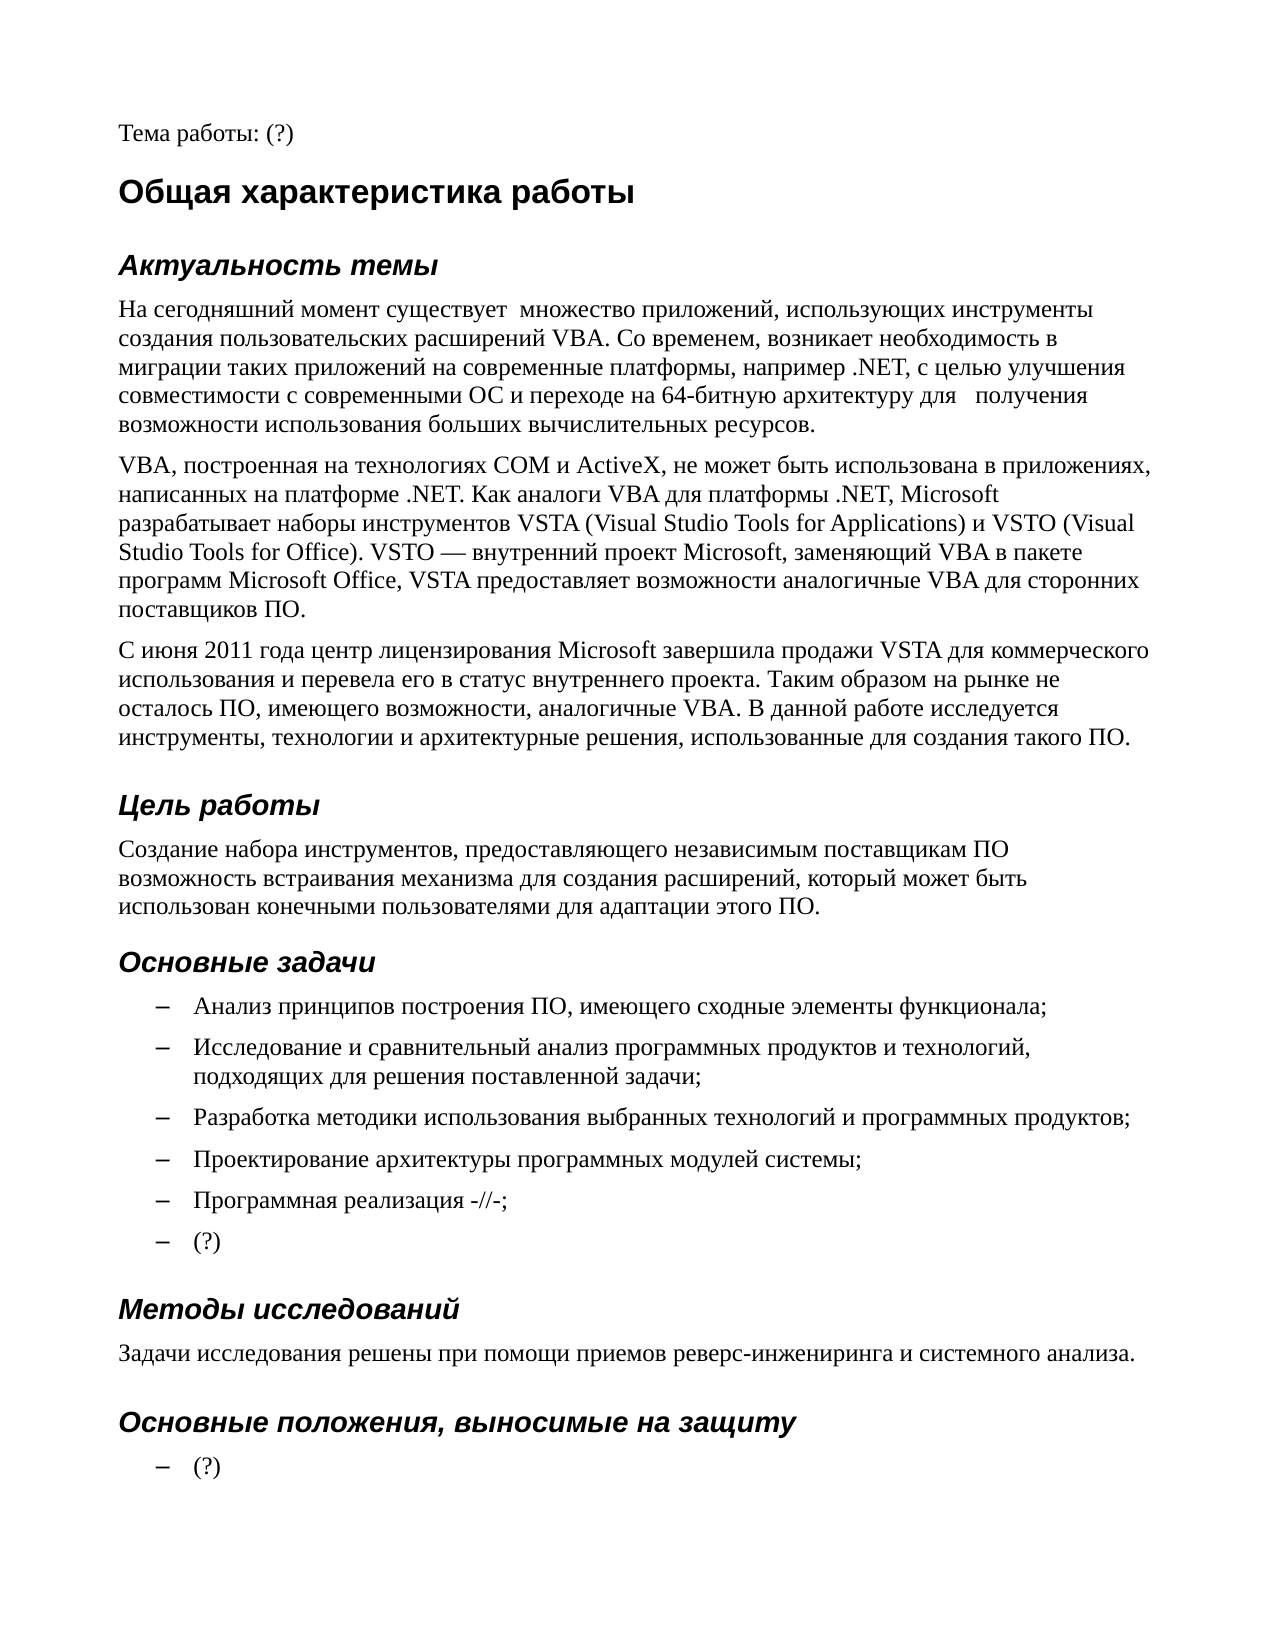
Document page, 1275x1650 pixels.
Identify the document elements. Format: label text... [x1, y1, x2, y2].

subtitle Методы исследований [118, 1292, 1157, 1326]
list Исследование и сравнительный анализ программных продуктов и технологий, подходящих для решения поставленной задачи; [156, 1032, 1157, 1090]
subtitle Общая характеристика работы [118, 172, 1157, 211]
text Задачи исследования решены при помощи приемов реверс-инжениринга и системного анализа. [118, 1338, 1157, 1367]
list Разработка методики использования выбранных технологий и программных продуктов; [156, 1102, 1157, 1131]
text VBA, построенная на технологиях COM и ActiveX, не может быть использована в приложениях, написанных на платформе .NET. Как аналоги VBA для платформы .NET, Microsoft разрабатывает наборы инструментов VSTA (Visual Studio Tools for Applications) и VSTO (Visual Studio Tools for Office). VSTO — внутренний проект Microsoft, заменяющий VBA в пакете программ Microsoft Office, VSTA предоставляет возможности аналогичные VBA для сторонних поставщиков ПО. [118, 450, 1157, 623]
subtitle Актуальность темы [118, 248, 1157, 282]
subtitle Основные задачи [118, 945, 1157, 979]
text На сегодняшний момент существует множество приложений, использующих инструменты создания пользовательских расширений VBA. Со временем, возникает необходимость в миграции таких приложений на современные платформы, например .NET, с целью улучшения совместимости с современными ОС и переходе на 64-битную архитектуру для получения возможности использования больших вычислительных ресурсов. [118, 294, 1157, 438]
subtitle Цель работы [118, 788, 1157, 821]
list (?) [156, 1451, 1157, 1479]
list (?) [156, 1226, 1157, 1255]
list Проектирование архитектуры программных модулей системы; [156, 1144, 1157, 1172]
text Создание набора инструментов, предоставляющего независимым поставщикам ПО возможность встраивания механизма для создания расширений, который может быть использован конечными пользователями для адаптации этого ПО. [118, 834, 1157, 920]
text Тема работы: (?) [118, 118, 1157, 147]
list Программная реализация -//-; [156, 1185, 1157, 1214]
subtitle Основные положения, выносимые на защиту [118, 1405, 1157, 1438]
list Анализ принципов построения ПО, имеющего сходные элементы функционала; [156, 991, 1157, 1020]
text С июня 2011 года центр лицензирования Microsoft завершила продажи VSTA для коммерческого использования и перевела его в статус внутреннего проекта. Таким образом на рынке не осталось ПО, имеющего возможности, аналогичные VBA. В данной работе исследуется инструменты, технологии и архитектурные решения, использованные для создания такого ПО. [118, 635, 1157, 750]
